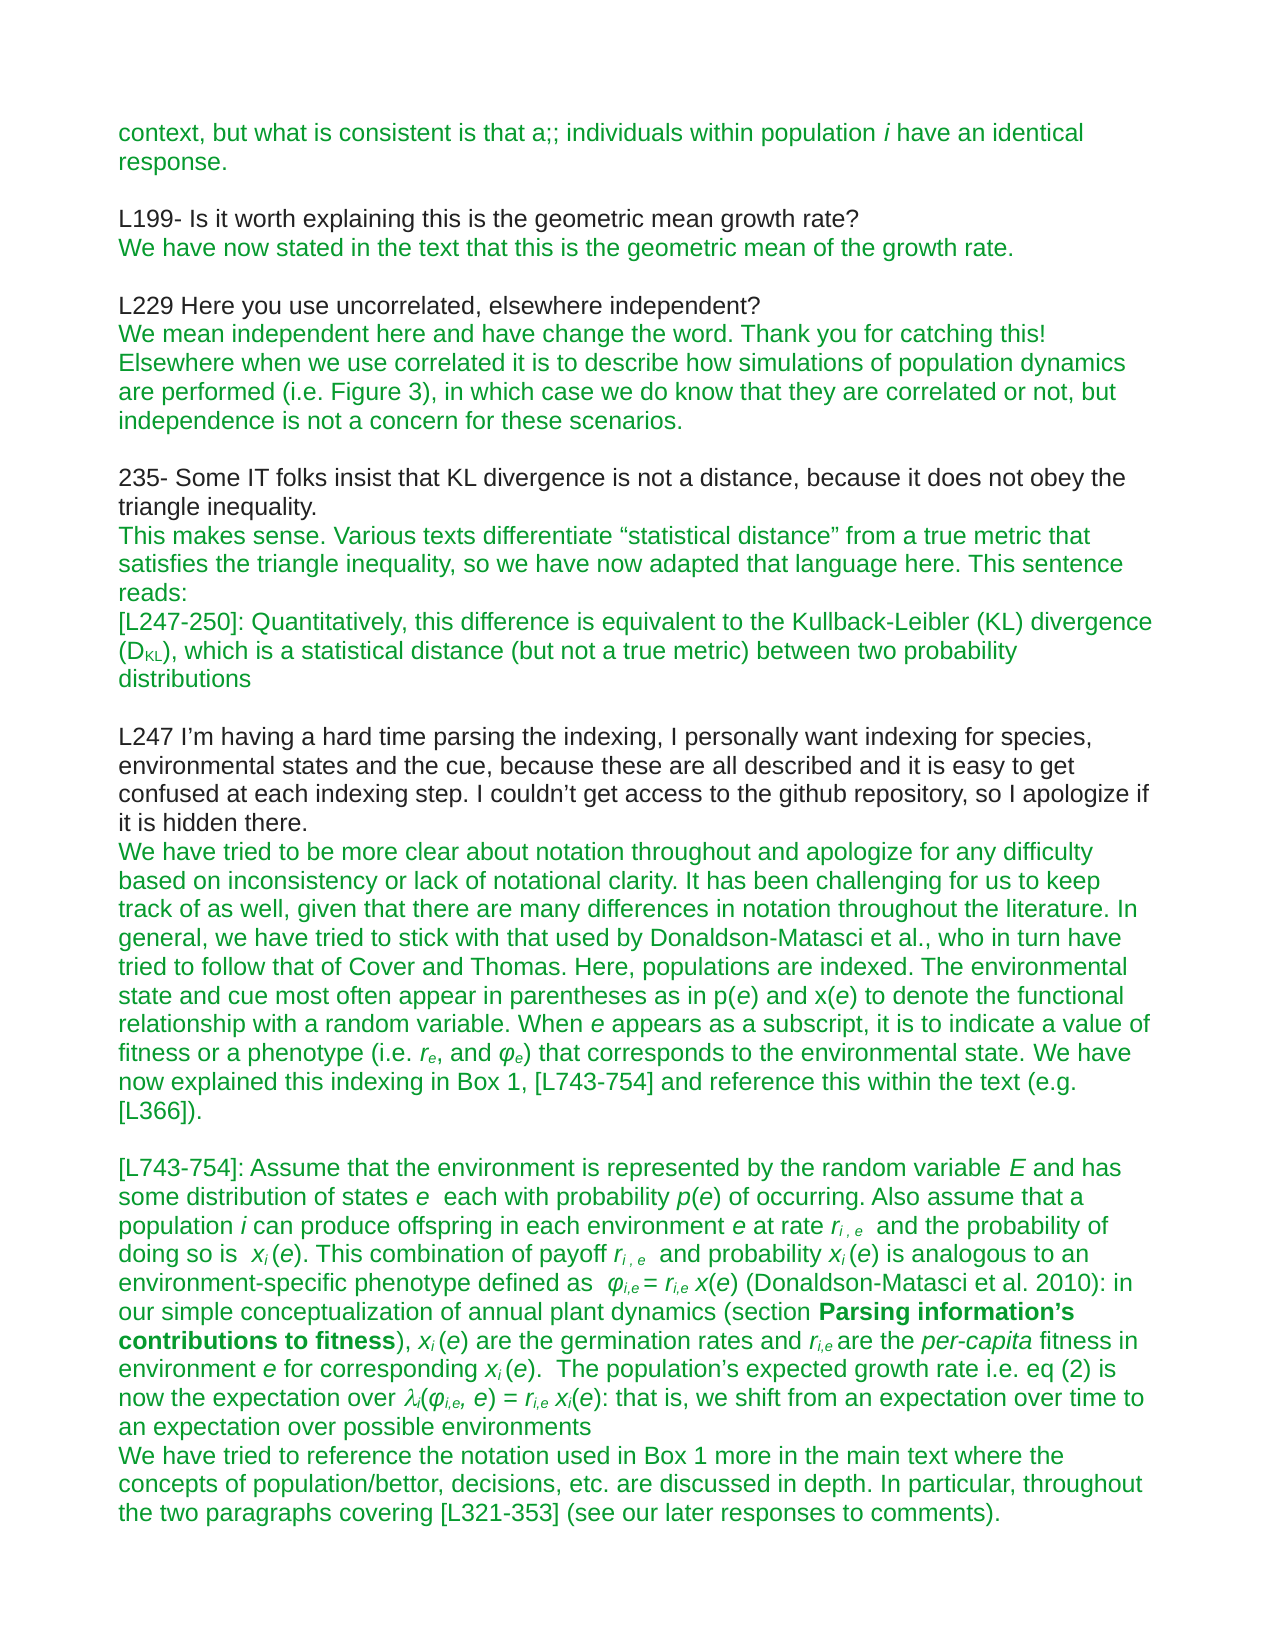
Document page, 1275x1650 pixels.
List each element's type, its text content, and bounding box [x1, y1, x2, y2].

text [L247-250]: Quantitatively, this difference is equivalent to the Kullback-Leibler (KL) divergence (DKL), which is a statistical distance (but not a true metric) between two probability distributions [118, 607, 1157, 693]
text 235- Some IT folks insist that KL divergence is not a distance, because it does not obey the triangle inequality. [118, 434, 1157, 521]
text L229 Here you use uncorrelated, elsewhere independent? [118, 262, 1157, 319]
text We mean independent here and have change the word. Thank you for catching this! Elsewhere when we use correlated it is to describe how simulations of population dynamics are performed (i.e. Figure 3), in which case we do know that they are correlated or not, but independence is not a concern for these scenarios. [118, 319, 1157, 434]
text context, but what is consistent is that a;; individuals within population i have an identical response. [118, 118, 1157, 176]
text We have now stated in the text that this is the geometric mean of the growth rate. [118, 233, 1157, 262]
text L247 I’m having a hard time parsing the indexing, I personally want indexing for species, environmental states and the cue, because these are all described and it is easy to get confused at each indexing step. I couldn’t get access to the github repository, so I apologize if it is hidden there. [118, 693, 1157, 837]
text [L743-754]: Assume that the environment is represented by the random variable E and has some distribution of states e each with probability p(e) of occurring. Also assume that a population i can produce offspring in each environment e at rate ri , e and the probability of doing so is xi (e). This combination of payoff ri , e and probability xi (e) is analogous to an environment-specific phenotype defined as φi,e = ri,e x(e) (Donaldson-Matasci et al. 2010): in our simple conceptualization of annual plant dynamics (section Parsing information’s contributions to fitness), xi (e) are the germination rates and ri,e are the per-capita fitness in environment e for corresponding xi (e). The population’s expected growth rate i.e. eq (2) is now the expectation over λi(φi,e, e) = ri,e xi(e): that is, we shift from an expectation over time to an expectation over possible environments [118, 1153, 1157, 1441]
text L199- Is it worth explaining this is the geometric mean growth rate? [118, 176, 1157, 233]
text We have tried to be more clear about notation throughout and apologize for any difficulty based on inconsistency or lack of notational clarity. It has been challenging for us to keep track of as well, given that there are many differences in notation throughout the literature. In general, we have tried to stick with that used by Donaldson-Matasci et al., who in turn have tried to follow that of Cover and Thomas. Here, populations are indexed. The environmental state and cue most often appear in parentheses as in p(e) and x(e) to denote the functional relationship with a random variable. When e appears as a subscript, it is to indicate a value of fitness or a phenotype (i.e. re, and φe) that corresponds to the environmental state. We have now explained this indexing in Box 1, [L743-754] and reference this within the text (e.g. [L366]). [118, 837, 1157, 1124]
text This makes sense. Various texts differentiate “statistical distance” from a true metric that satisfies the triangle inequality, so we have now adapted that language here. This sentence reads: [118, 521, 1157, 607]
text We have tried to reference the notation used in Box 1 more in the main text where the concepts of population/bettor, decisions, etc. are discussed in depth. In particular, throughout the two paragraphs covering [L321-353] (see our later responses to comments). [118, 1441, 1157, 1527]
